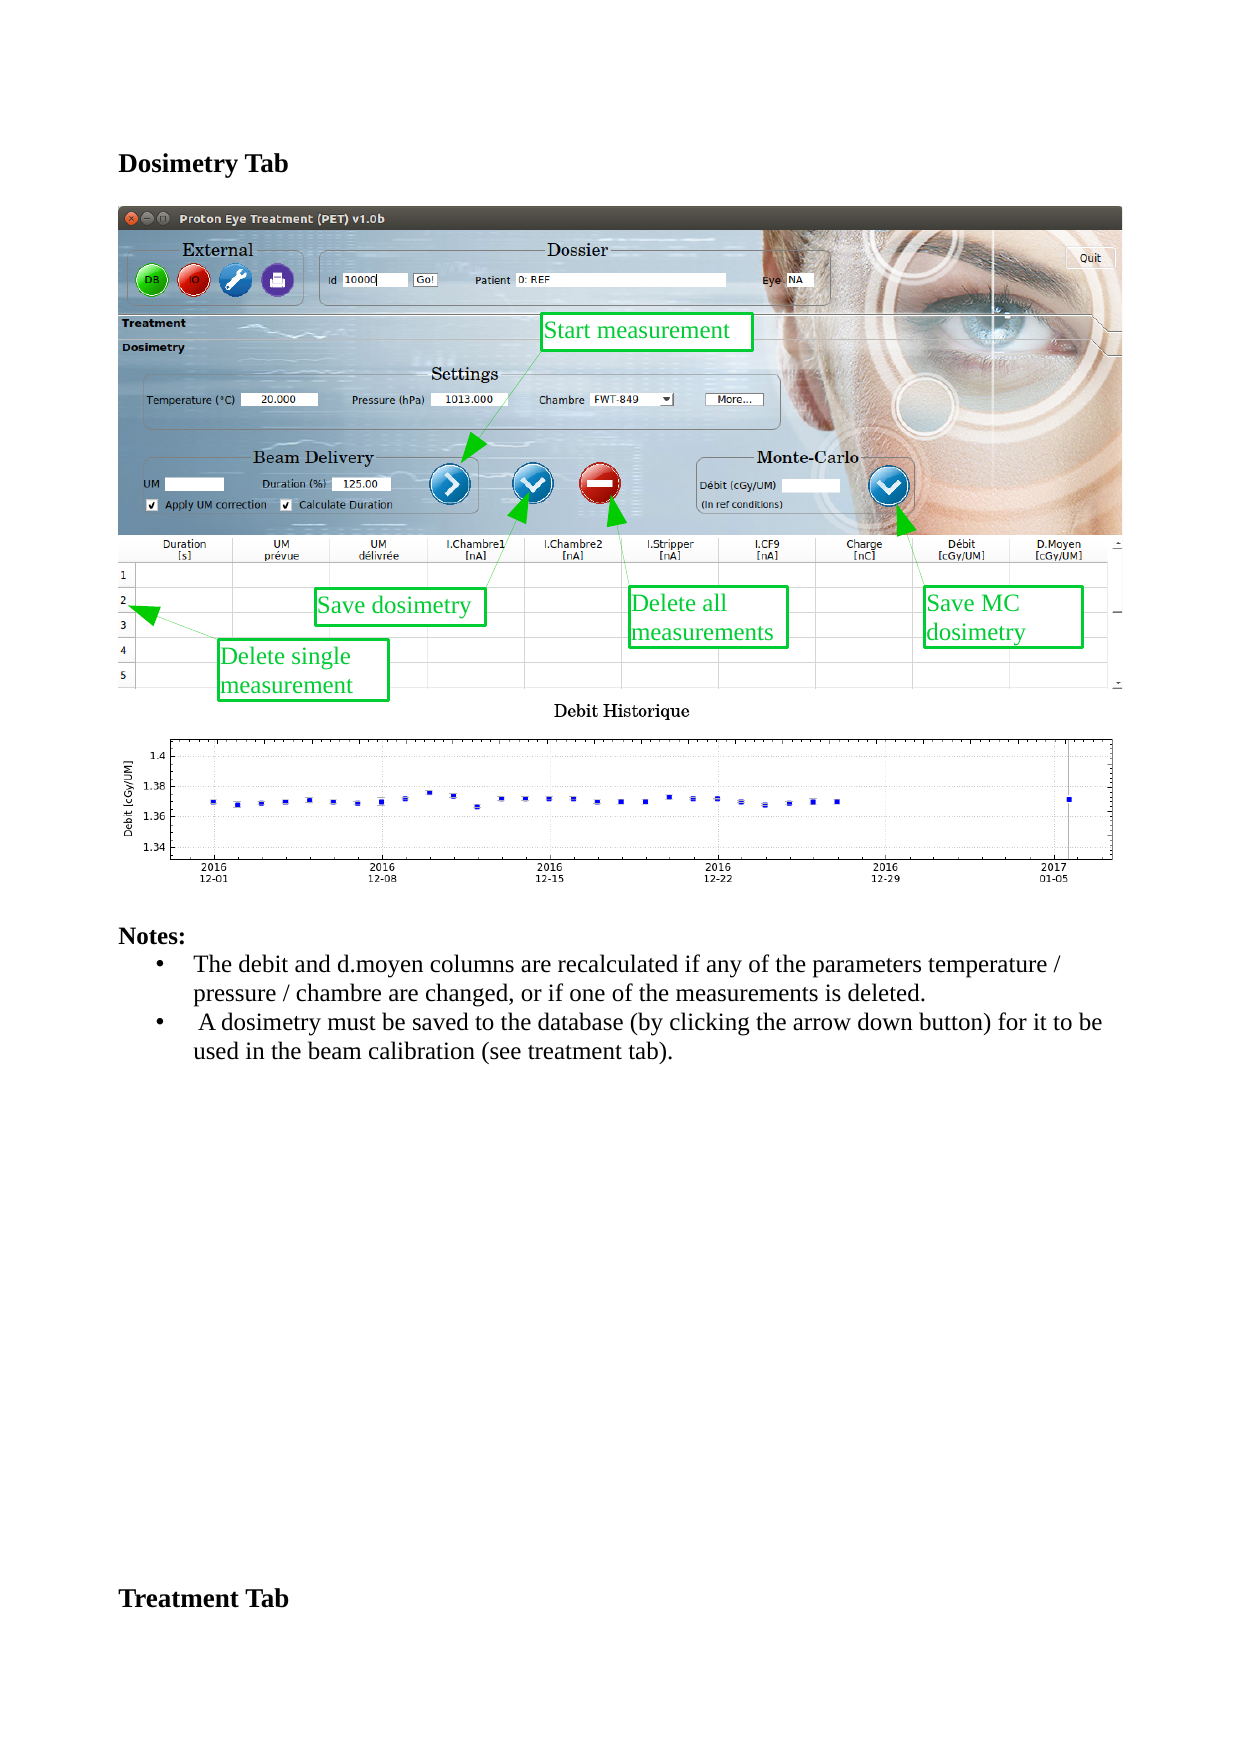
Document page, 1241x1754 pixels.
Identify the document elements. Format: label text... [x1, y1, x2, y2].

picture [118, 206, 1123, 892]
text Dosimetry Tab [118, 147, 1122, 178]
list The debit and d.moyen columns are recalculated if any of the parameters temperature / pressure / chambre are changed, or if one of the measurements is deleted. [156, 949, 1122, 1007]
text Notes: [118, 921, 1122, 949]
list A dosimetry must be saved to the database (by clicking the arrow down button) for it to be used in the beam calibration (see treatment tab). [156, 1007, 1122, 1064]
text Treatment Tab [118, 1582, 1122, 1613]
